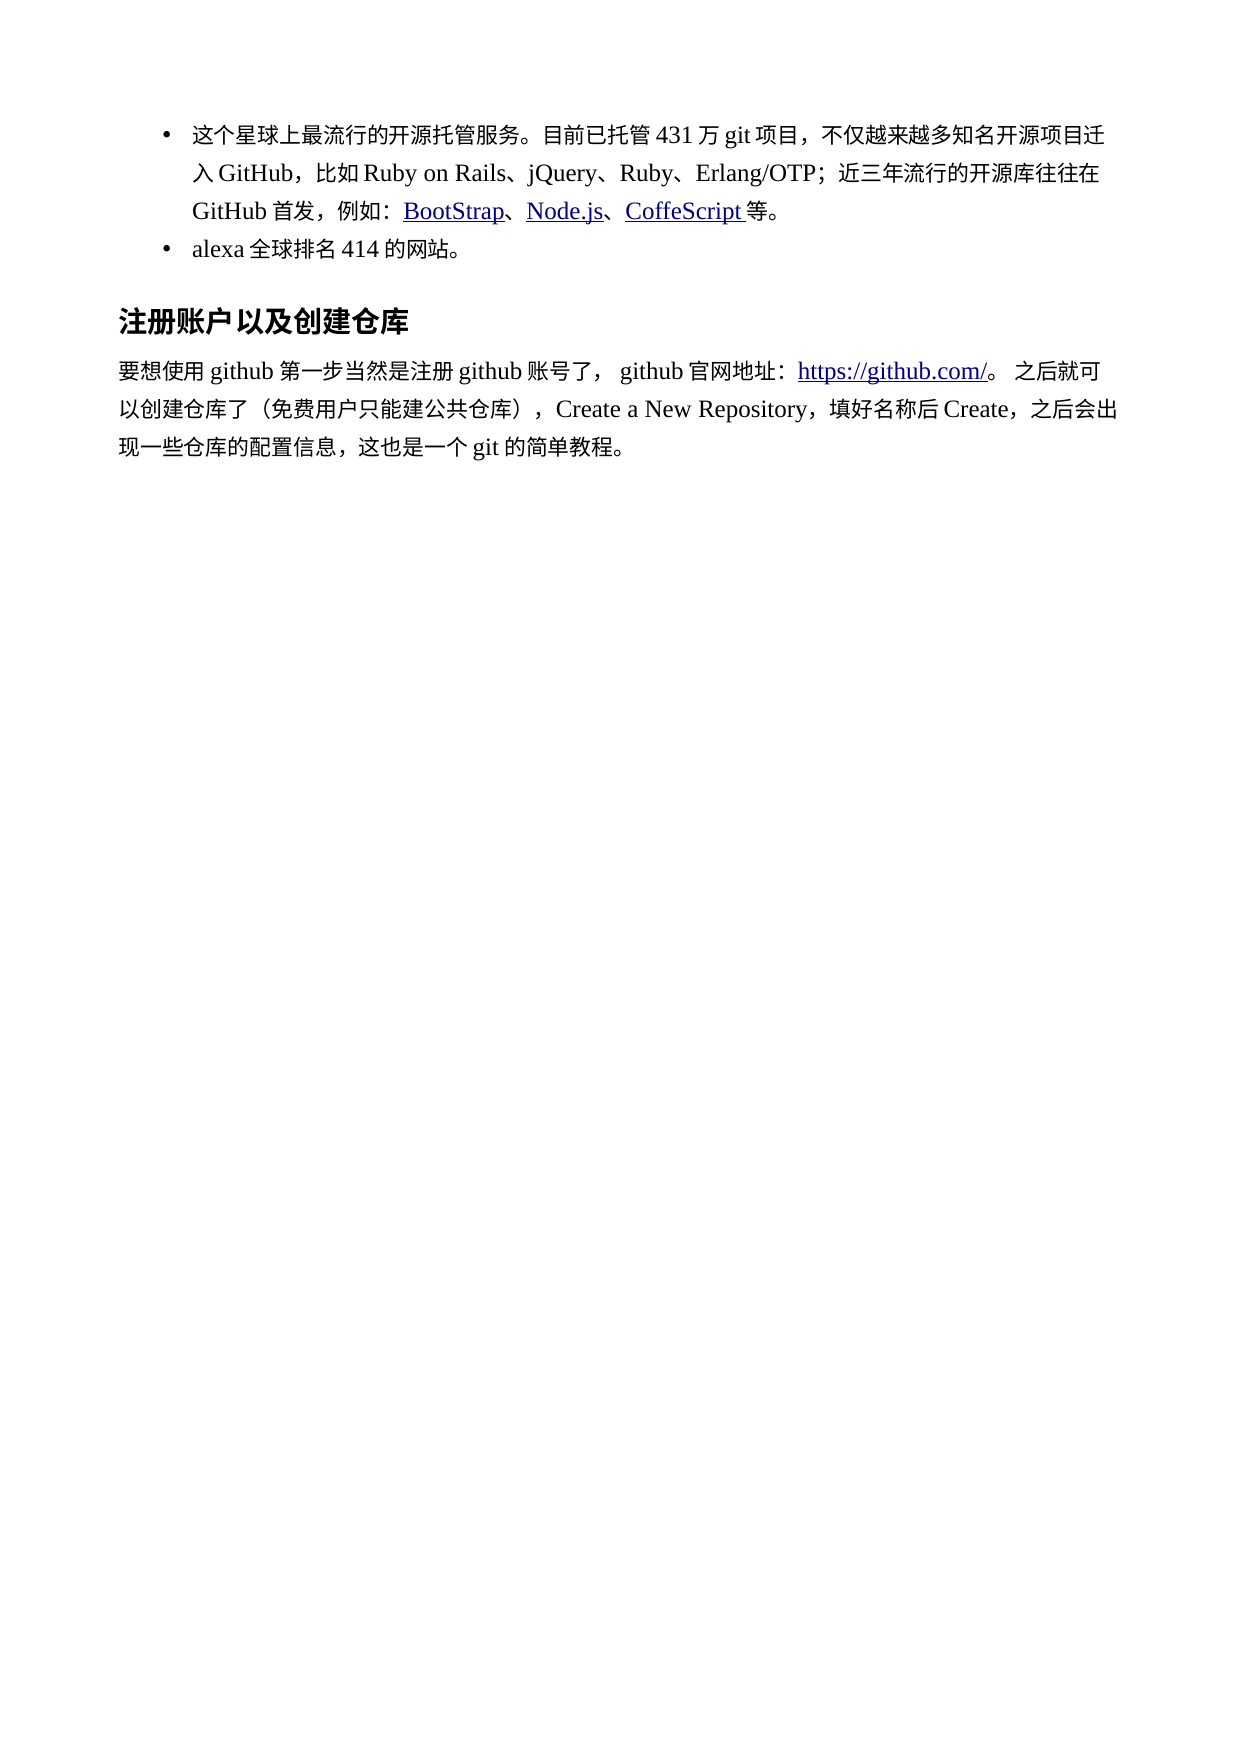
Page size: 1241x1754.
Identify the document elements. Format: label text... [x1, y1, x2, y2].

subtitle 注册账户以及创建仓库 [118, 299, 1122, 341]
text 要想使用github第一步当然是注册github账号了， github官网地址：https://github.com/。 之后就可以创建仓库了（免费用户只能建公共仓库），Create a New Repository，填好名称后Create，之后会出现一些仓库的配置信息，这也是一个git的简单教程。 [118, 354, 1122, 461]
list alexa全球排名414的网站。 [162, 232, 1122, 263]
list 这个星球上最流行的开源托管服务。目前已托管431万git项目，不仅越来越多知名开源项目迁入GitHub，比如Ruby on Rails、jQuery、Ruby、Erlang/OTP；近三年流行的开源库往往在GitHub首发，例如：BootStrap、Node.js、CoffeScript等。 [162, 118, 1122, 226]
